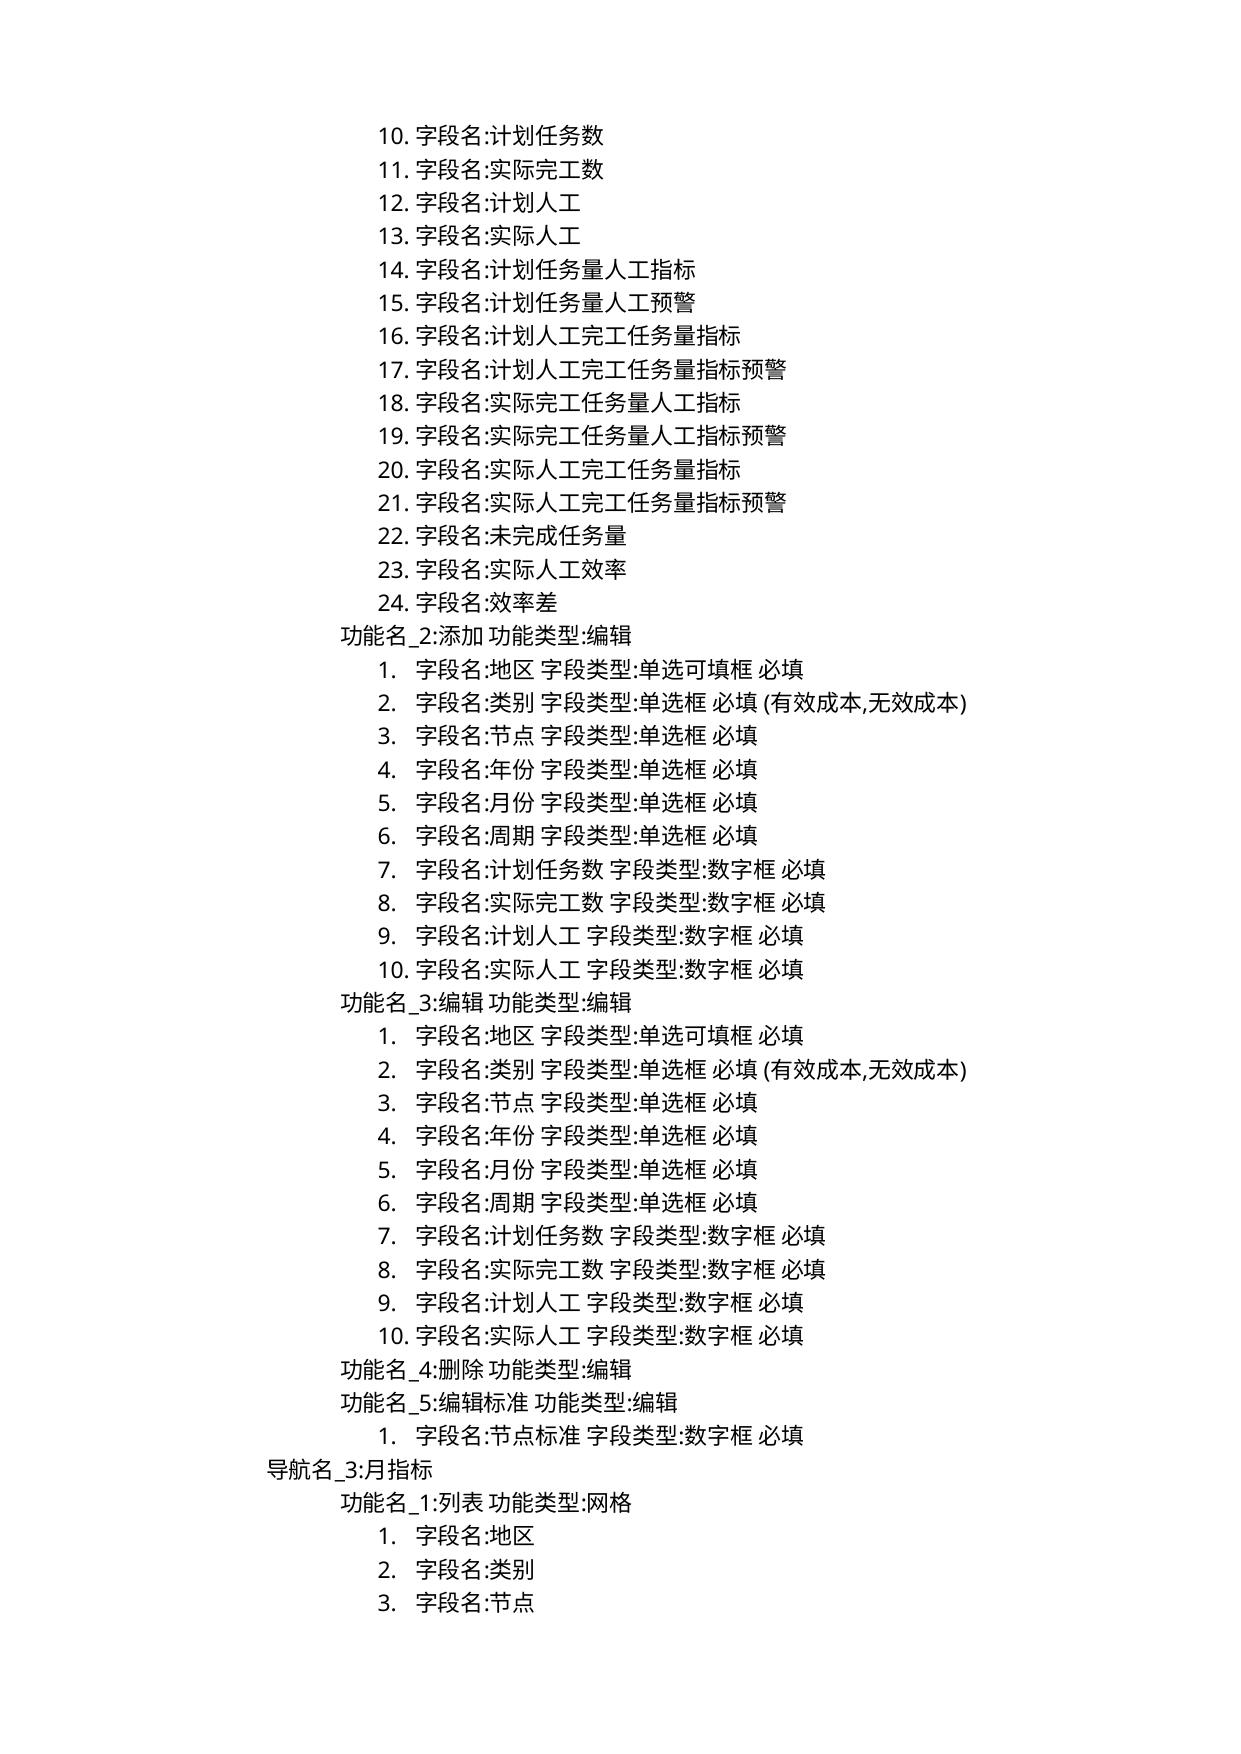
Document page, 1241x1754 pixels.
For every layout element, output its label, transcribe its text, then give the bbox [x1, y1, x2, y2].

list 字段名:实际完工数 字段类型:数字框 必填 [377, 885, 1122, 918]
list 字段名:节点 字段类型:单选框 必填 [377, 1085, 1122, 1118]
list 字段名:年份 字段类型:单选框 必填 [377, 751, 1122, 785]
list 字段名:计划任务数 字段类型:数字框 必填 [377, 851, 1122, 885]
list 字段名:未完成任务量 [377, 518, 1122, 551]
list 字段名:节点 字段类型:单选框 必填 [377, 718, 1122, 751]
list 字段名:地区 字段类型:单选可填框 必填 [377, 1018, 1122, 1051]
list 字段名:计划人工完工任务量指标 [377, 318, 1122, 351]
list 字段名:实际人工完工任务量指标 [377, 451, 1122, 485]
list 字段名:周期 字段类型:单选框 必填 [377, 1185, 1122, 1218]
text 功能名_3:编辑 功能类型:编辑 [118, 985, 1122, 1018]
list 字段名:计划人工 字段类型:数字框 必填 [377, 918, 1122, 951]
text 功能名_5:编辑标准 功能类型:编辑 [118, 1385, 1122, 1418]
list 字段名:实际完工数 [377, 151, 1122, 185]
list 字段名:实际人工完工任务量指标预警 [377, 485, 1122, 518]
text 功能名_4:删除 功能类型:编辑 [118, 1351, 1122, 1385]
list 字段名:月份 字段类型:单选框 必填 [377, 785, 1122, 818]
list 字段名:年份 字段类型:单选框 必填 [377, 1118, 1122, 1151]
text 导航名_3:月指标 [118, 1451, 1122, 1485]
text 功能名_1:列表 功能类型:网格 [118, 1485, 1122, 1518]
list 字段名:计划任务数 [377, 118, 1122, 151]
list 字段名:计划人工 [377, 185, 1122, 218]
list 字段名:实际人工 字段类型:数字框 必填 [377, 1318, 1122, 1351]
list 字段名:节点标准 字段类型:数字框 必填 [377, 1418, 1122, 1451]
text 功能名_2:添加 功能类型:编辑 [118, 618, 1122, 651]
list 字段名:计划人工 字段类型:数字框 必填 [377, 1285, 1122, 1318]
list 字段名:实际人工 字段类型:数字框 必填 [377, 951, 1122, 985]
list 字段名:计划人工完工任务量指标预警 [377, 351, 1122, 385]
list 字段名:地区 [377, 1518, 1122, 1551]
list 字段名:类别 字段类型:单选框 必填 (有效成本,无效成本) [377, 685, 1122, 718]
list 字段名:周期 字段类型:单选框 必填 [377, 818, 1122, 851]
list 字段名:计划任务量人工指标 [377, 251, 1122, 285]
list 字段名:实际人工效率 [377, 551, 1122, 585]
list 字段名:实际完工任务量人工指标 [377, 385, 1122, 418]
list 字段名:效率差 [377, 585, 1122, 618]
list 字段名:实际完工任务量人工指标预警 [377, 418, 1122, 451]
list 字段名:节点 [377, 1585, 1122, 1618]
list 字段名:实际人工 [377, 218, 1122, 251]
list 字段名:计划任务数 字段类型:数字框 必填 [377, 1218, 1122, 1251]
list 字段名:计划任务量人工预警 [377, 285, 1122, 318]
list 字段名:类别 字段类型:单选框 必填 (有效成本,无效成本) [377, 1051, 1122, 1085]
list 字段名:月份 字段类型:单选框 必填 [377, 1151, 1122, 1185]
list 字段名:实际完工数 字段类型:数字框 必填 [377, 1251, 1122, 1285]
list 字段名:类别 [377, 1551, 1122, 1585]
list 字段名:地区 字段类型:单选可填框 必填 [377, 651, 1122, 685]
